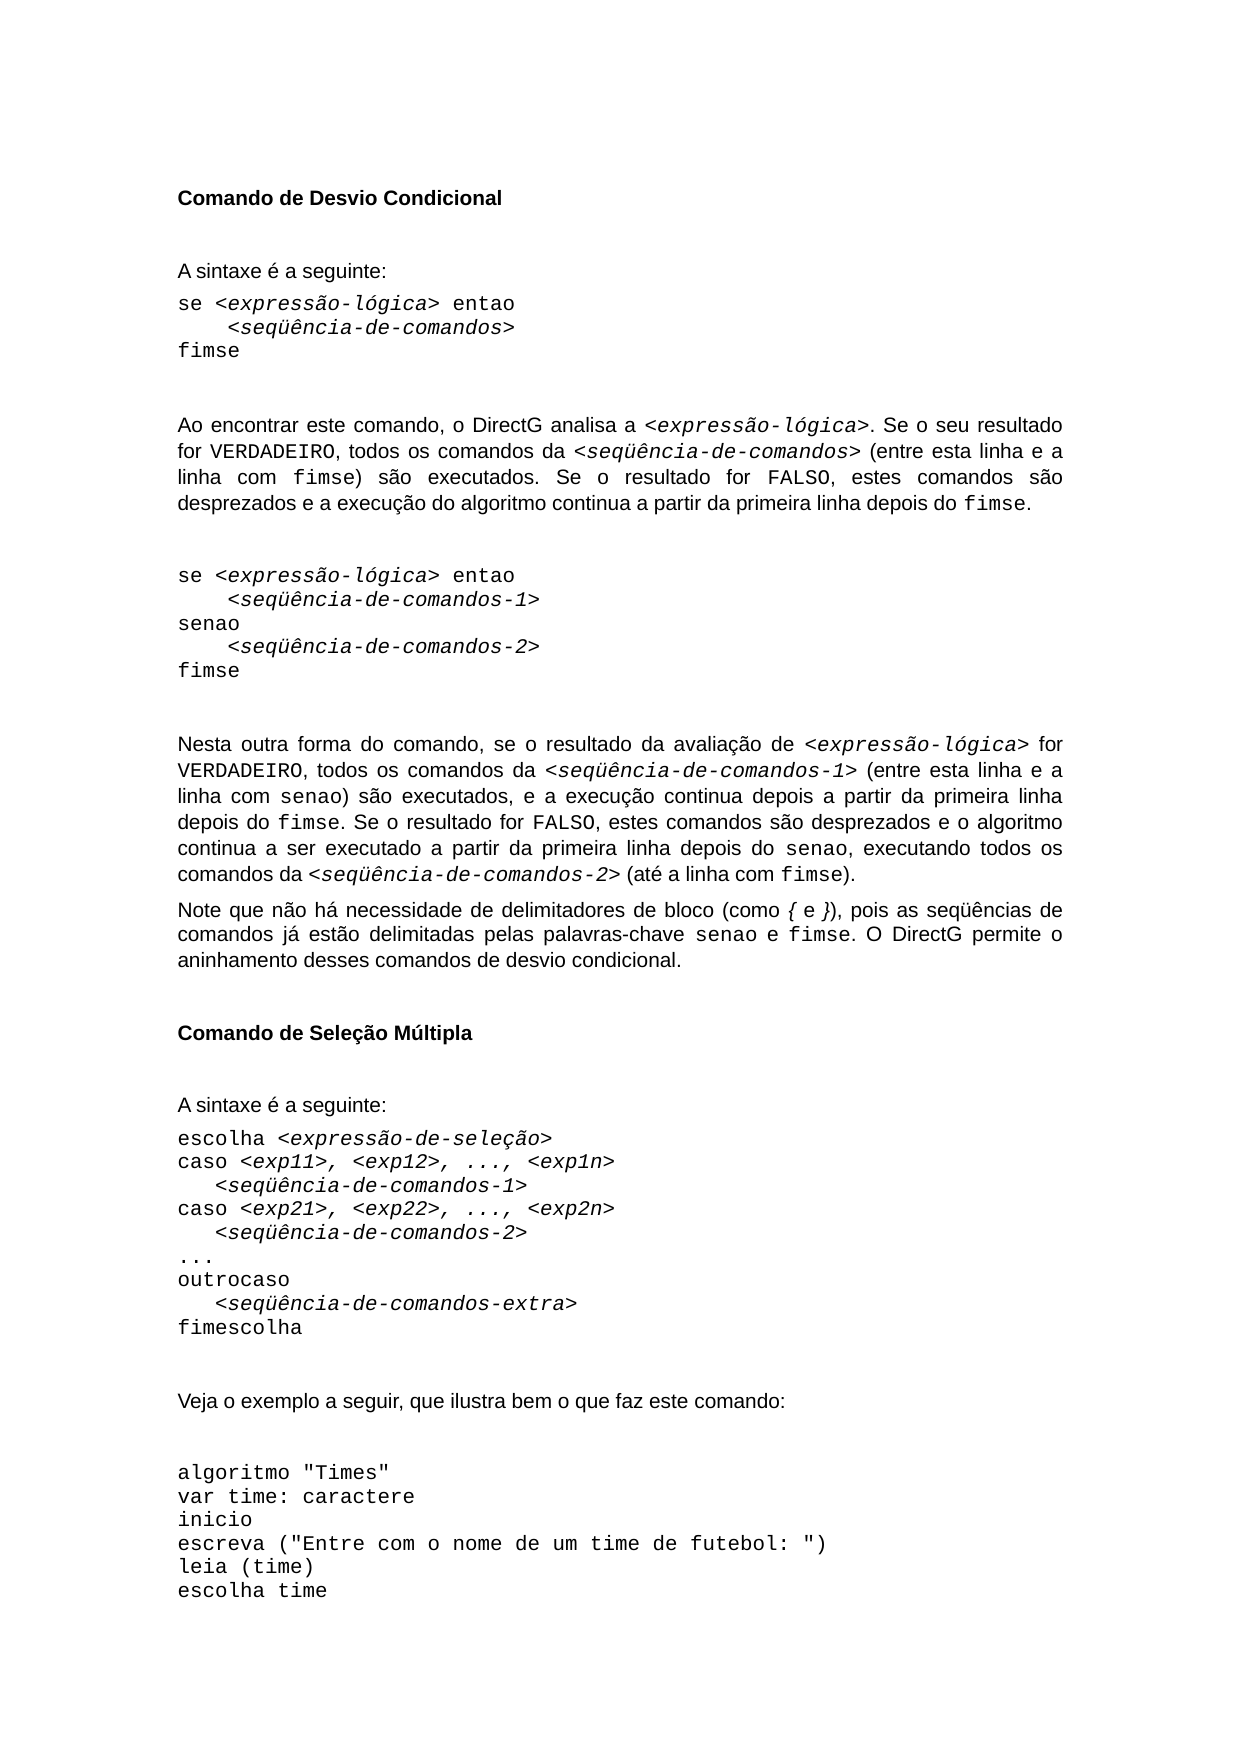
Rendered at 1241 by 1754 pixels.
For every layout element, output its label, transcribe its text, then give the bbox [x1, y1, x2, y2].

text A sintaxe é a seguinte: [177, 259, 1063, 283]
text Nesta outra forma do comando, se o resultado da avaliação de <expressão-lógica> for VERDADEIRO, todos os comandos da <seqüência-de-comandos-1> (entre esta linha e a linha com senao) são executados, e a execução continua depois a partir da primeira linha depois do fimse. Se o resultado for FALSO, estes comandos são desprezados e o algoritmo continua a ser executado a partir da primeira linha depois do senao, executando todos os comandos da <seqüência-de-comandos-2> (até a linha com fimse). [177, 732, 1063, 887]
text Ao encontrar este comando, o DirectG analisa a <expressão-lógica>. Se o seu resultado for VERDADEIRO, todos os comandos da <seqüência-de-comandos> (entre esta linha e a linha com fimse) são executados. Se o resultado for FALSO, estes comandos são desprezados e a execução do algoritmo continua a partir da primeira linha depois do fimse. [177, 413, 1063, 516]
text Comando de Desvio Condicional [177, 186, 1063, 210]
text algoritmo "Times" var time: caractere inicio escreva ("Entre com o nome de um time de futebol: ") leia (time) escolha time [177, 1462, 1063, 1604]
text Note que não há necessidade de delimitadores de bloco (como { e }), pois as seqüências de comandos já estão delimitadas pelas palavras-chave senao e fimse. O DirectG permite o aninhamento desses comandos de desvio condicional. [177, 898, 1063, 971]
text se <expressão-lógica> entao <seqüência-de-comandos> fimse [177, 293, 1063, 364]
text A sintaxe é a seguinte: [177, 1093, 1063, 1117]
text Veja o exemplo a seguir, que ilustra bem o que faz este comando: [177, 1389, 1063, 1413]
text se <expressão-lógica> entao <seqüência-de-comandos-1> senao <seqüência-de-comandos-2> fimse [177, 565, 1063, 683]
text Comando de Seleção Múltipla [177, 1020, 1063, 1044]
text escolha <expressão-de-seleção> caso <exp11>, <exp12>, ..., <exp1n> <seqüência-de-comandos-1> caso <exp21>, <exp22>, ..., <exp2n> <seqüência-de-comandos-2> ... outrocaso <seqüência-de-comandos-extra> fimescolha [177, 1127, 1063, 1340]
